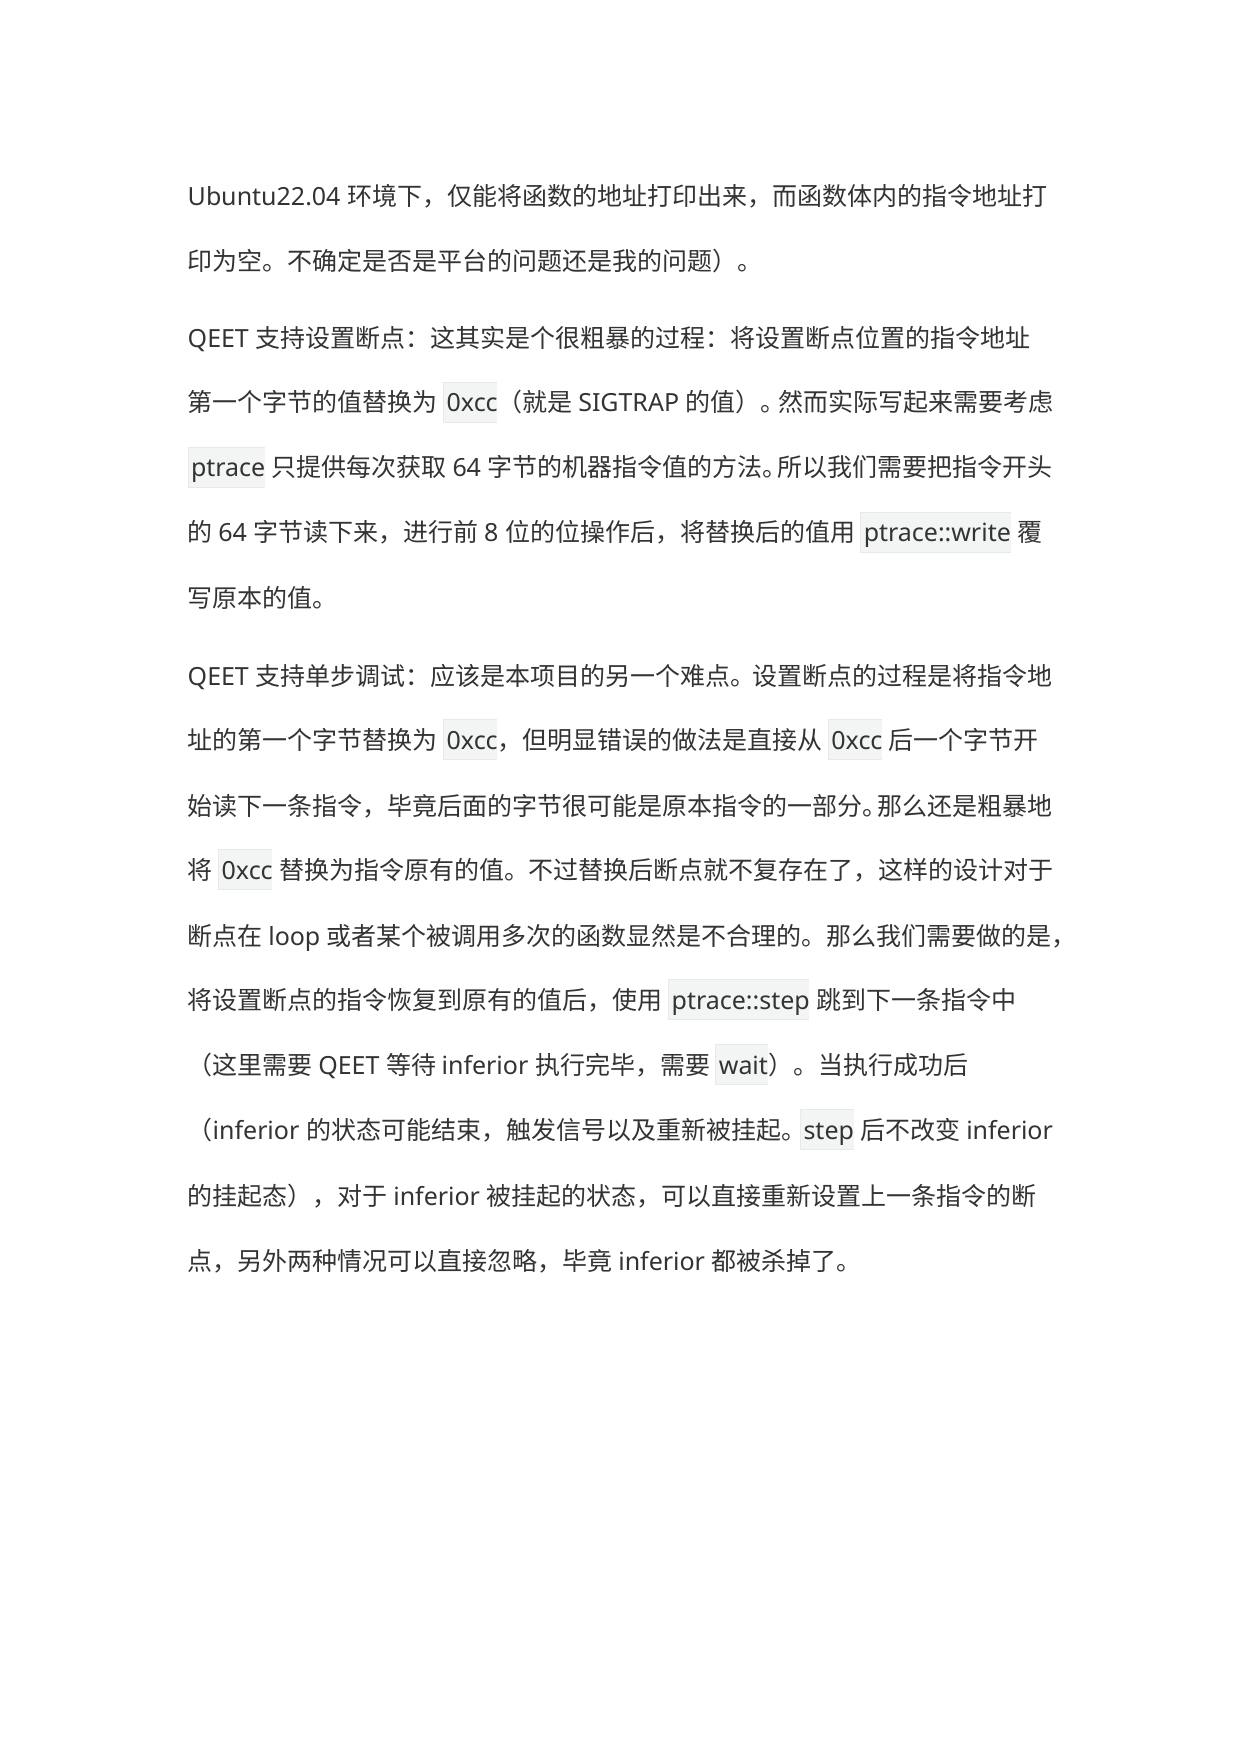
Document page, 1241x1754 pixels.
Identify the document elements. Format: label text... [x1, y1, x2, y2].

text Ubuntu22.04 环境下，仅能将函数的地址打印出来，而函数体内的指令地址打印为空。不确定是否是平台的问题还是我的问题）。 [187, 162, 1053, 292]
text QEET 支持单步调试：应该是本项目的另一个难点。设置断点的过程是将指令地址的第一个字节替换为 0xcc，但明显错误的做法是直接从 0xcc 后一个字节开始读下一条指令，毕竟后面的字节很可能是原本指令的一部分。那么还是粗暴地将 0xcc 替换为指令原有的值。不过替换后断点就不复存在了，这样的设计对于断点在 loop 或者某个被调用多次的函数显然是不合理的。那么我们需要做的是，将设置断点的指令恢复到原有的值后，使用 ptrace::step 跳到下一条指令中（这里需要 QEET 等待 inferior 执行完毕，需要 wait）。当执行成功后（inferior 的状态可能结束，触发信号以及重新被挂起。step 后不改变 inferior 的挂起态），对于 inferior 被挂起的状态，可以直接重新设置上一条指令的断点，另外两种情况可以直接忽略，毕竟 inferior 都被杀掉了。 [187, 642, 1053, 1292]
text QEET 支持设置断点：这其实是个很粗暴的过程：将设置断点位置的指令地址第一个字节的值替换为 0xcc（就是 SIGTRAP 的值）。然而实际写起来需要考虑 ptrace 只提供每次获取 64 字节的机器指令值的方法。所以我们需要把指令开头的 64 字节读下来，进行前 8 位的位操作后，将替换后的值用 ptrace::write 覆写原本的值。 [187, 304, 1053, 629]
